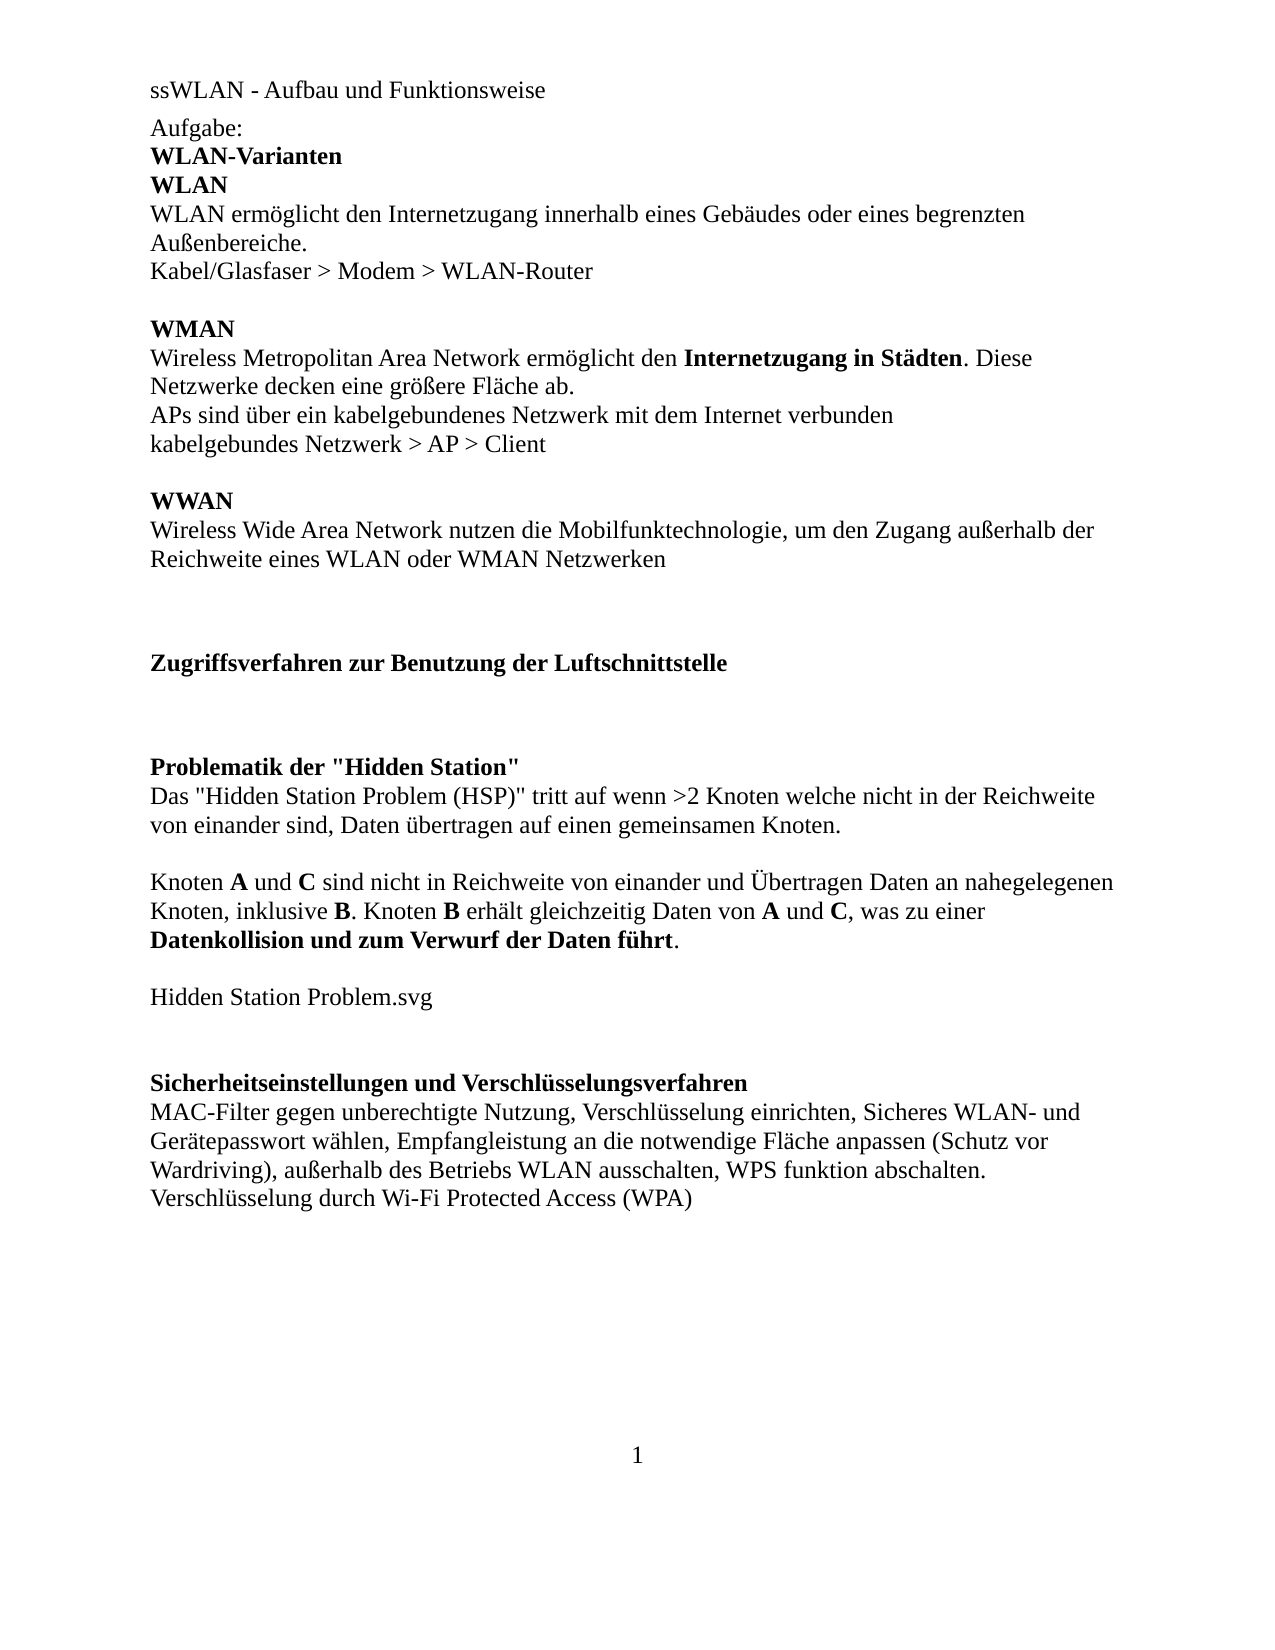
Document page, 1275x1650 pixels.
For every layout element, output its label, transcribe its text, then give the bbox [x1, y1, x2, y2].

text Aufgabe: WLAN-Varianten WLAN WLAN ermöglicht den Internetzugang innerhalb eines Gebäudes oder eines begrenzten Außenbereiche. Kabel/Glasfaser > Modem > WLAN-Router WMAN Wireless Metropolitan Area Network ermöglicht den Internetzugang in Städten. Diese Netzwerke decken eine größere Fläche ab. APs sind über ein kabelgebundenes Netzwerk mit dem Internet verbunden kabelgebundes Netzwerk > AP > Client WWAN Wireless Wide Area Network nutzen die Mobilfunktechnologie, um den Zugang außerhalb der Reichweite eines WLAN oder WMAN Netzwerken [150, 113, 1125, 630]
text ssWLAN - Aufbau und Funktionsweise [150, 75, 1125, 104]
text Zugriffsverfahren zur Benutzung der Luftschnittstelle [150, 648, 1125, 734]
text Problematik der "Hidden Station" Das "Hidden Station Problem (HSP)" tritt auf wenn >2 Knoten welche nicht in der Reichweite von einander sind, Daten übertragen auf einen gemeinsamen Knoten. Knoten A und C sind nicht in Reichweite von einander und Übertragen Daten an nahegelegenen Knoten, inklusive B. Knoten B erhält gleichzeitig Daten von A und C, was zu einer Datenkollision und zum Verwurf der Daten führt. Hidden Station Problem.svg Sicherheitseinstellungen und Verschlüsselungsverfahren MAC-Filter gegen unberechtigte Nutzung, Verschlüsselung einrichten, Sicheres WLAN- und Gerätepasswort wählen, Empfangleistung an die notwendige Fläche anpassen (Schutz vor Wardriving), außerhalb des Betriebs WLAN ausschalten, WPS funktion abschalten. Verschlüsselung durch Wi-Fi Protected Access (WPA) [150, 752, 1125, 1270]
